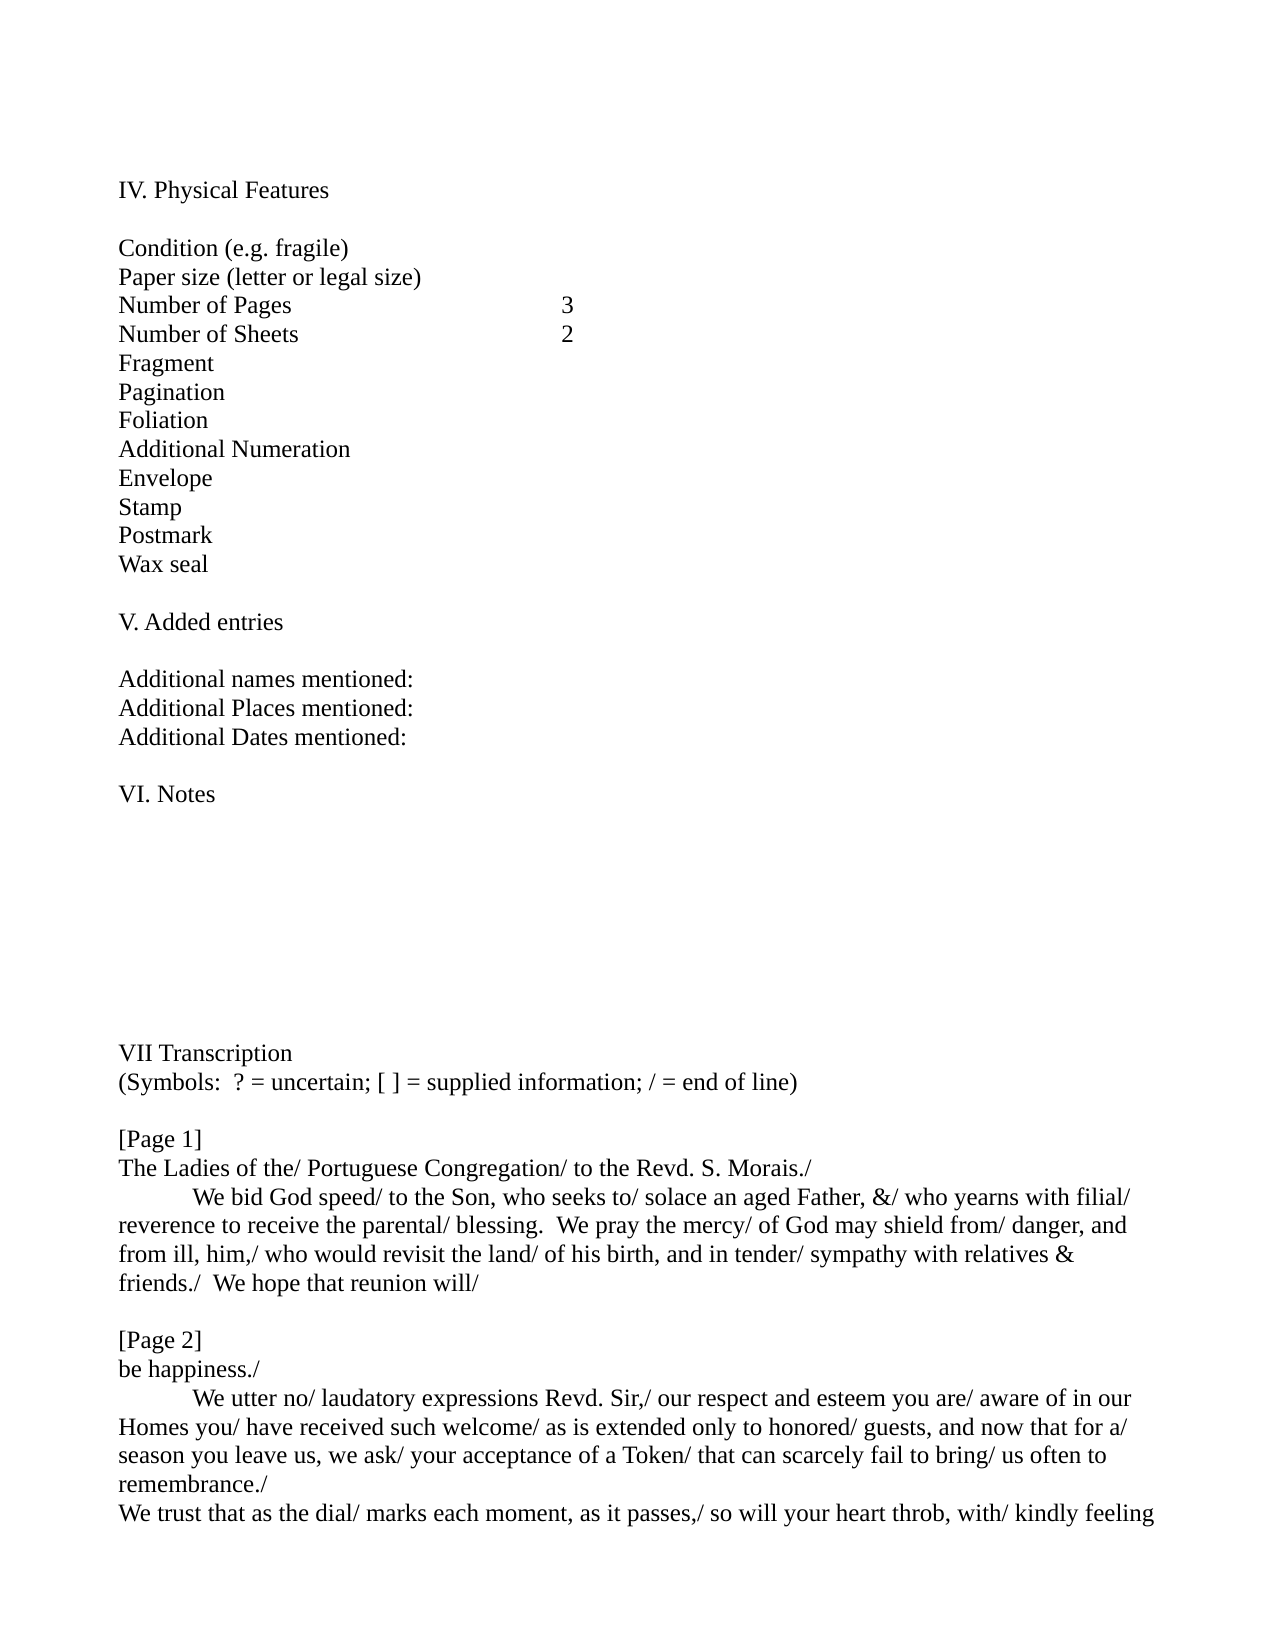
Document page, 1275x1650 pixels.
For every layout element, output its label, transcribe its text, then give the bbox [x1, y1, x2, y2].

text Condition (e.g. fragile) [118, 233, 1157, 262]
text V. Added entries [118, 607, 1157, 636]
text Additional Places mentioned: [118, 693, 1157, 722]
text We utter no/ laudatory expressions Revd. Sir,/ our respect and esteem you are/ aware of in our Homes you/ have received such welcome/ as is extended only to honored/ guests, and now that for a/ season you leave us, we ask/ your acceptance of a Token/ that can scarcely fail to bring/ us often to remembrance./ [118, 1383, 1157, 1498]
text Additional names mentioned: [118, 664, 1157, 693]
text We bid God speed/ to the Son, who seeks to/ solace an aged Father, &/ who yearns with filial/ reverence to receive the parental/ blessing. We pray the mercy/ of God may shield from/ danger, and from ill, him,/ who would revisit the land/ of his birth, and in tender/ sympathy with relatives & friends./ We hope that reunion will/ [118, 1182, 1157, 1297]
text VII Transcription [118, 1038, 1157, 1067]
text be happiness./ [118, 1354, 1157, 1383]
text [Page 1] [118, 1124, 1157, 1153]
text The Ladies of the/ Portuguese Congregation/ to the Revd. S. Morais./ [118, 1153, 1157, 1182]
text VI. Notes [118, 779, 1157, 808]
text We trust that as the dial/ marks each moment, as it passes,/ so will your heart throb, with/ kindly feeling [118, 1498, 1157, 1527]
text Number of Sheets 2 [118, 319, 1157, 348]
text Foliation [118, 406, 1157, 434]
text Envelope [118, 463, 1157, 492]
text IV. Physical Features [118, 176, 1157, 204]
text Pagination [118, 377, 1157, 406]
text [Page 2] [118, 1326, 1157, 1354]
text (Symbols: ? = uncertain; [ ] = supplied information; / = end of line) [118, 1067, 1157, 1096]
text Wax seal [118, 549, 1157, 578]
text Stamp [118, 492, 1157, 521]
text Fragment [118, 348, 1157, 377]
text Paper size (letter or legal size) [118, 262, 1157, 291]
text Number of Pages 3 [118, 291, 1157, 319]
text Additional Dates mentioned: [118, 722, 1157, 751]
text Postmark [118, 521, 1157, 549]
text Additional Numeration [118, 434, 1157, 463]
